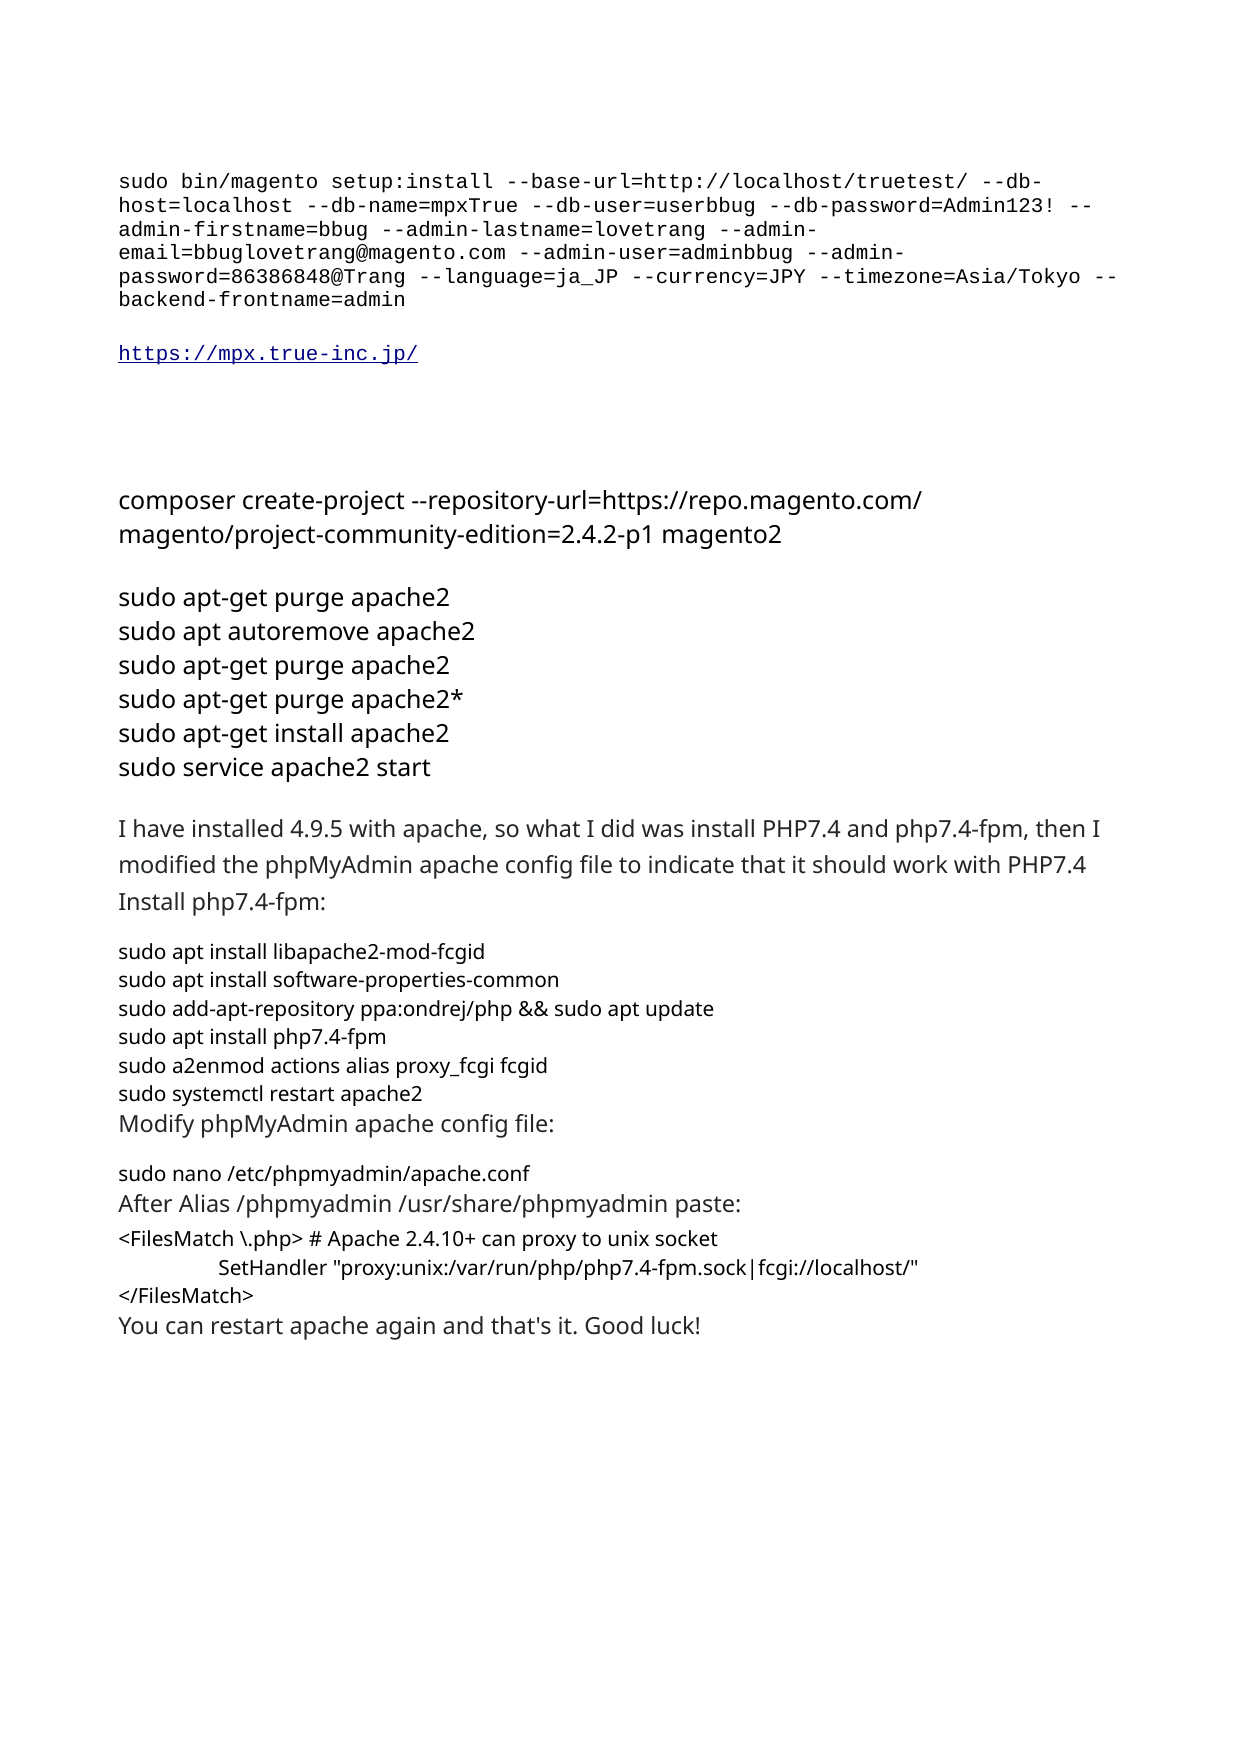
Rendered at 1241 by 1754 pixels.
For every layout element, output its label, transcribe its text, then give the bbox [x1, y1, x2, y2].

text sudo bin/magento setup:install --base-url=http://localhost/truetest/ --db-host=localhost --db-name=mpxTrue --db-user=userbbug --db-password=Admin123! --admin-firstname=bbug --admin-lastname=lovetrang --admin-email=bbuglovetrang@magento.com --admin-user=adminbbug --admin-password=86386848@Trang --language=ja_JP --currency=JPY --timezone=Asia/Tokyo --backend-frontname=admin [118, 171, 1122, 313]
table_header composer create-project --repository-url=https://repo.magento.com/ magento/project-community-edition=2.4.2-p1 magento2 sudo apt-get purge apache2 sudo apt autoremove apache2 sudo apt-get purge apache2 sudo apt-get purge apache2* sudo apt-get install apache2 sudo service apache2 start I have installed 4.9.5 with apache, so what I did was install PHP7.4 and php7.4-fpm, then I modified the phpMyAdmin apache config file to indicate that it should work with PHP7.4 Install php7.4-fpm: sudo apt install libapache2-mod-fcgid sudo apt install software-properties-common sudo add-apt-repository ppa:ondrej/php && sudo apt update sudo apt install php7.4-fpm sudo a2enmod actions alias proxy_fcgi fcgid sudo systemctl restart apache2 Modify phpMyAdmin apache config file: sudo nano /etc/phpmyadmin/apache.conf After Alias /phpmyadmin /usr/share/phpmyadmin paste: <FilesMatch \.php> # Apache 2.4.10+ can proxy to unix socket SetHandler "proxy:unix:/var/run/php/php7.4-fpm.sock|fcgi://localhost/" </FilesMatch> You can restart apache again and that's it. Good luck! [118, 449, 1122, 1375]
text https://mpx.true-inc.jp/ [118, 343, 1122, 366]
